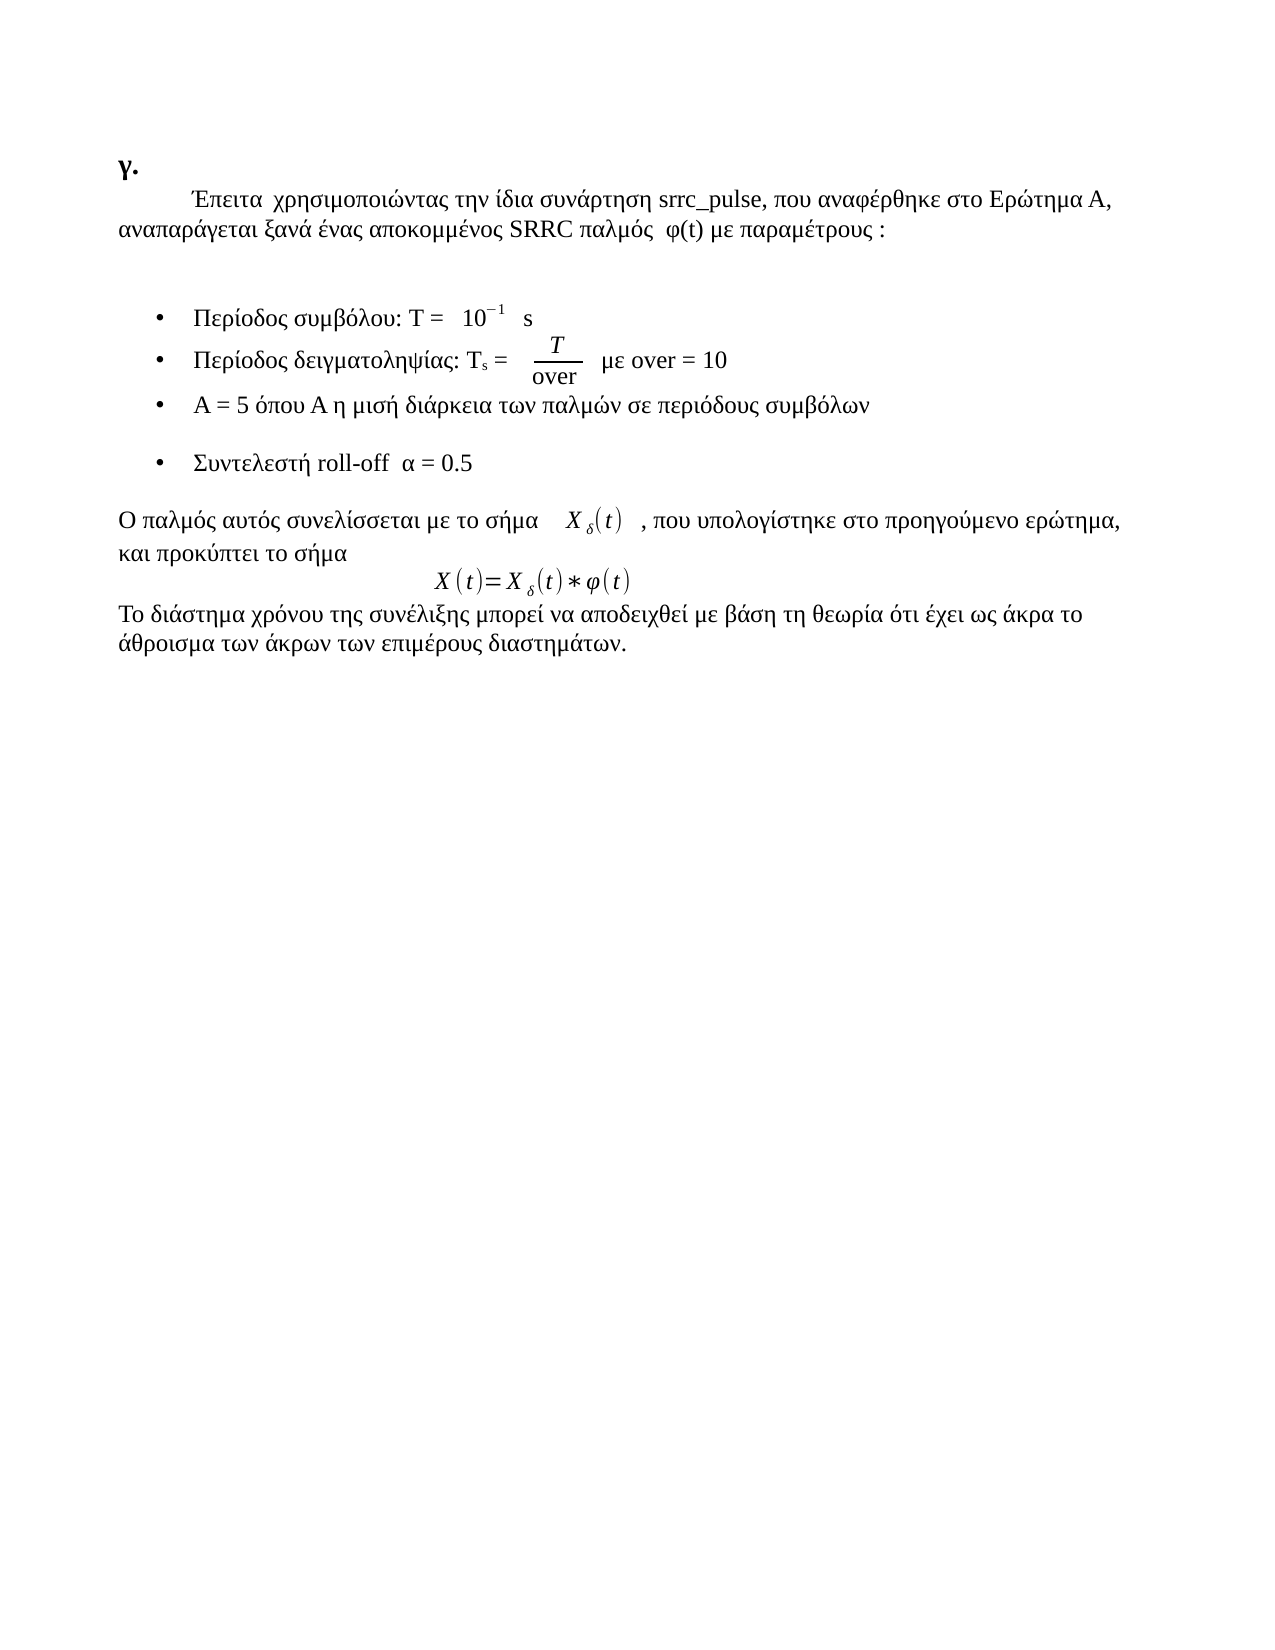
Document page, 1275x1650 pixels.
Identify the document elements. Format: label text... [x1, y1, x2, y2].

list A = 5 όπου Α η μισή διάρκεια των παλμών σε περιόδους συμβόλων [156, 391, 1157, 419]
list Περίοδος συμβόλου: T =s [156, 300, 1157, 331]
text Ο παλμός αυτός συνελίσσεται με το σήμα , που υπολογίστηκε στο προηγούμενο ερώτημα, και προκύπτει το σήμα [118, 506, 1157, 567]
list Συντελεστή roll-off α = 0.5 [156, 448, 1157, 477]
text γ. [118, 147, 1157, 180]
text Έπειτα χρησιμοποιώντας την ίδια συνάρτηση srrc_pulse, που αναφέρθηκε στο Ερώτημα Α, αναπαράγεται ξανά ένας αποκομμένος SRRC παλμός φ(t) με παραμέτρους : [118, 180, 1157, 243]
text Το διάστημα χρόνου της συνέλιξης μπορεί να αποδειχθεί με βάση τη θεωρία ότι έχει ως άκρα το άθροισμα των άκρων των επιμέρους διαστημάτων. [118, 599, 1157, 657]
list Περίοδος δειγματοληψίας: Ts = με over = 10 [156, 331, 1157, 391]
